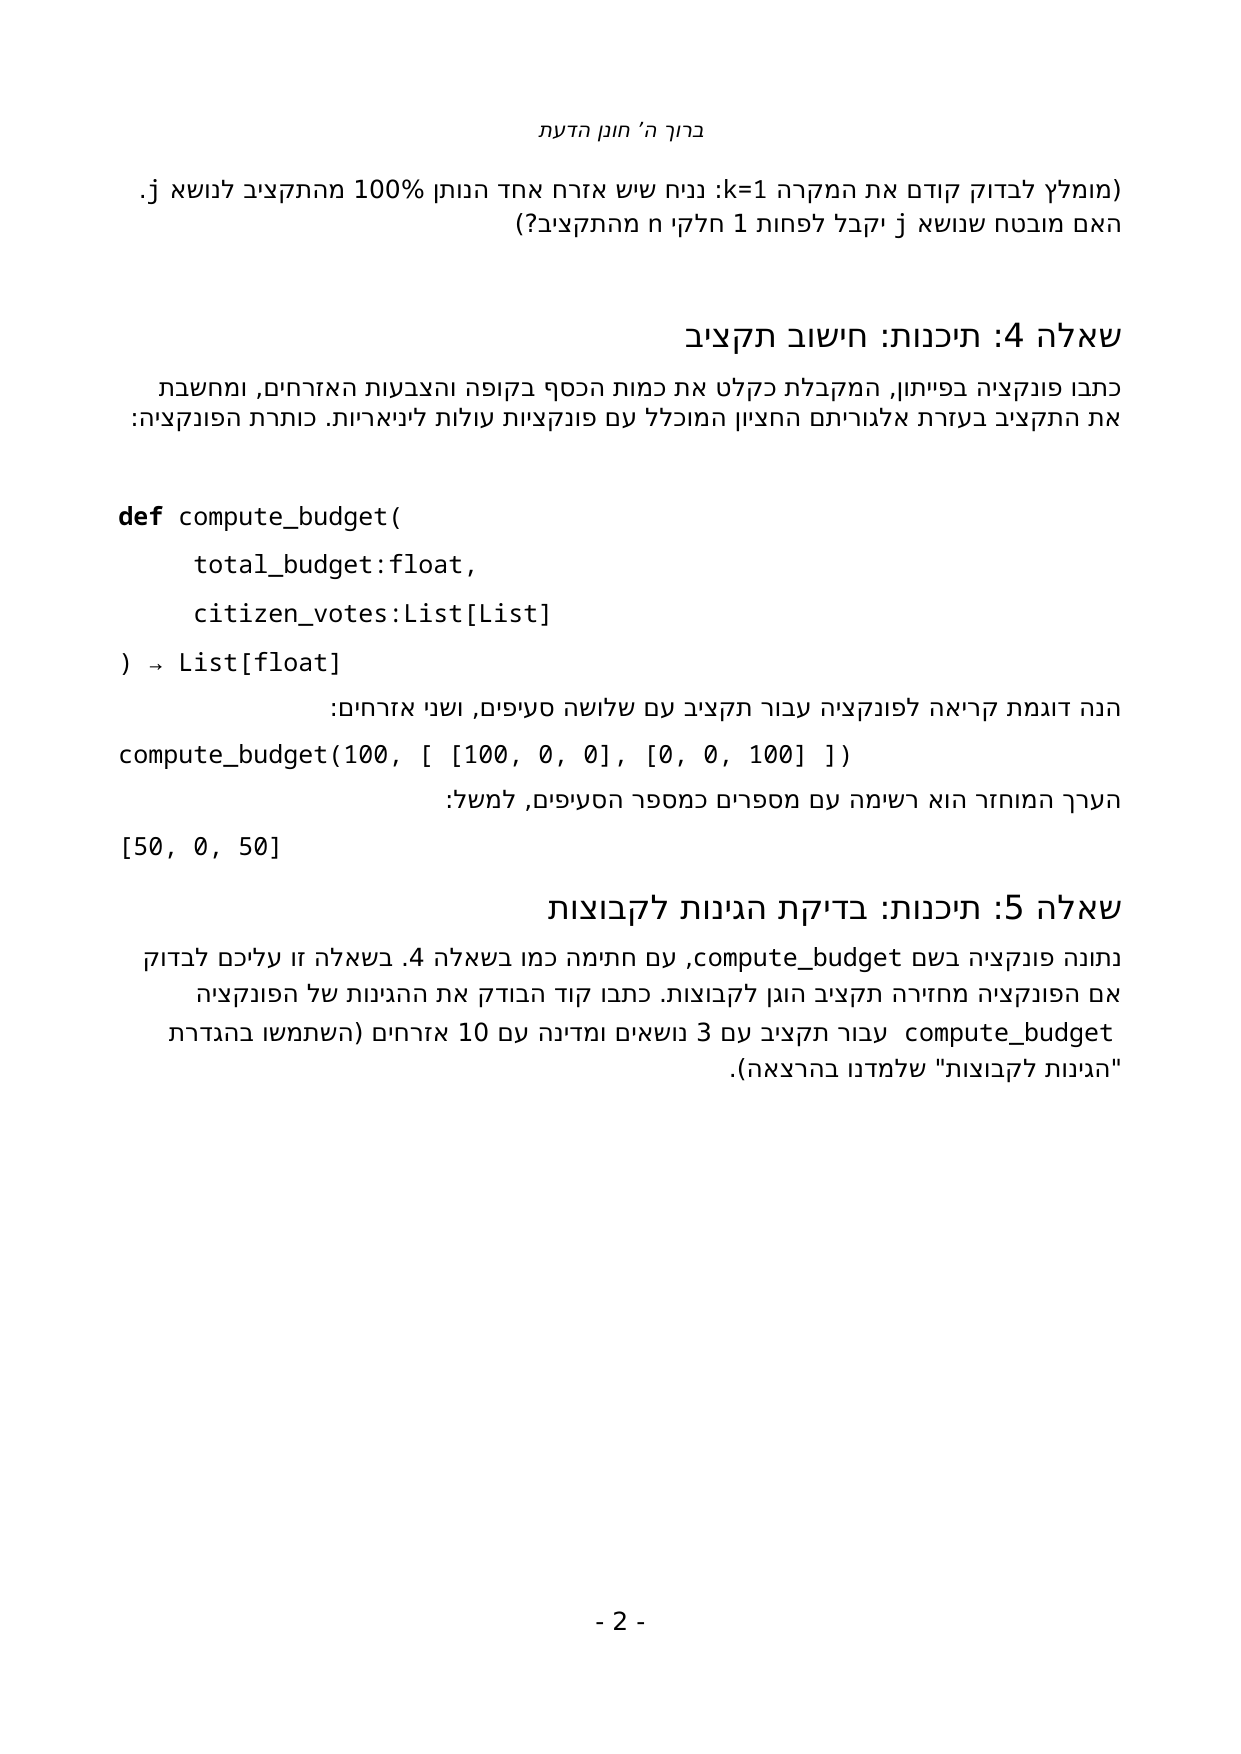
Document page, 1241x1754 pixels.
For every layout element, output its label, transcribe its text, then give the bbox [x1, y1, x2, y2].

text citizen_votes:List[List] [118, 596, 1122, 630]
text נתונה פונקציה בשם compute_budget, עם חתימה כמו בשאלה 4. בשאלה זו עליכם לבדוק אם הפונקציה מחזירה תקציב הוגן לקבוצות. כתבו קוד הבודק את ההגינות של הפונקציה compute_budget עבור תקציב עם 3 נושאים ומדינה עם 10 אזרחים (השתמשו בהגדרת "הגינות לקבוצות" שלמדנו בהרצאה). [118, 939, 1122, 1083]
text [50, 0, 50] [118, 829, 1122, 863]
subtitle שאלה 4: תיכנות: חישוב תקציב [118, 317, 1122, 356]
subtitle שאלה 5: תיכנות: בדיקת הגינות לקבוצות [118, 888, 1122, 927]
text (מומלץ לבדוק קודם את המקרה k=1: נניח שיש אזרח אחד הנותן 100% מהתקציב לנושא j. האם מובטח שנושא j יקבל לפחות 1 חלקי n מהתקציב?) [118, 172, 1122, 240]
text compute_budget(100, [ [100, 0, 0], [0, 0, 100] ]) [118, 737, 1122, 771]
text def compute_budget( [118, 498, 1122, 532]
text הנה דוגמת קריאה לפונקציה עבור תקציב עם שלושה סעיפים, ושני אזרחים: [118, 693, 1122, 722]
text הערך המוחזר הוא רשימה עם מספרים כמספר הסעיפים, למשל: [118, 785, 1122, 814]
text כתבו פונקציה בפייתון, המקבלת כקלט את כמות הכסף בקופה והצבעות האזרחים, ומחשבת את התקציב בעזרת אלגוריתם החציון המוכלל עם פונקציות עולות ליניאריות. כותרת הפונקציה: [118, 373, 1122, 432]
text ) → List[float] [118, 644, 1122, 678]
text total_budget:float, [118, 547, 1122, 581]
